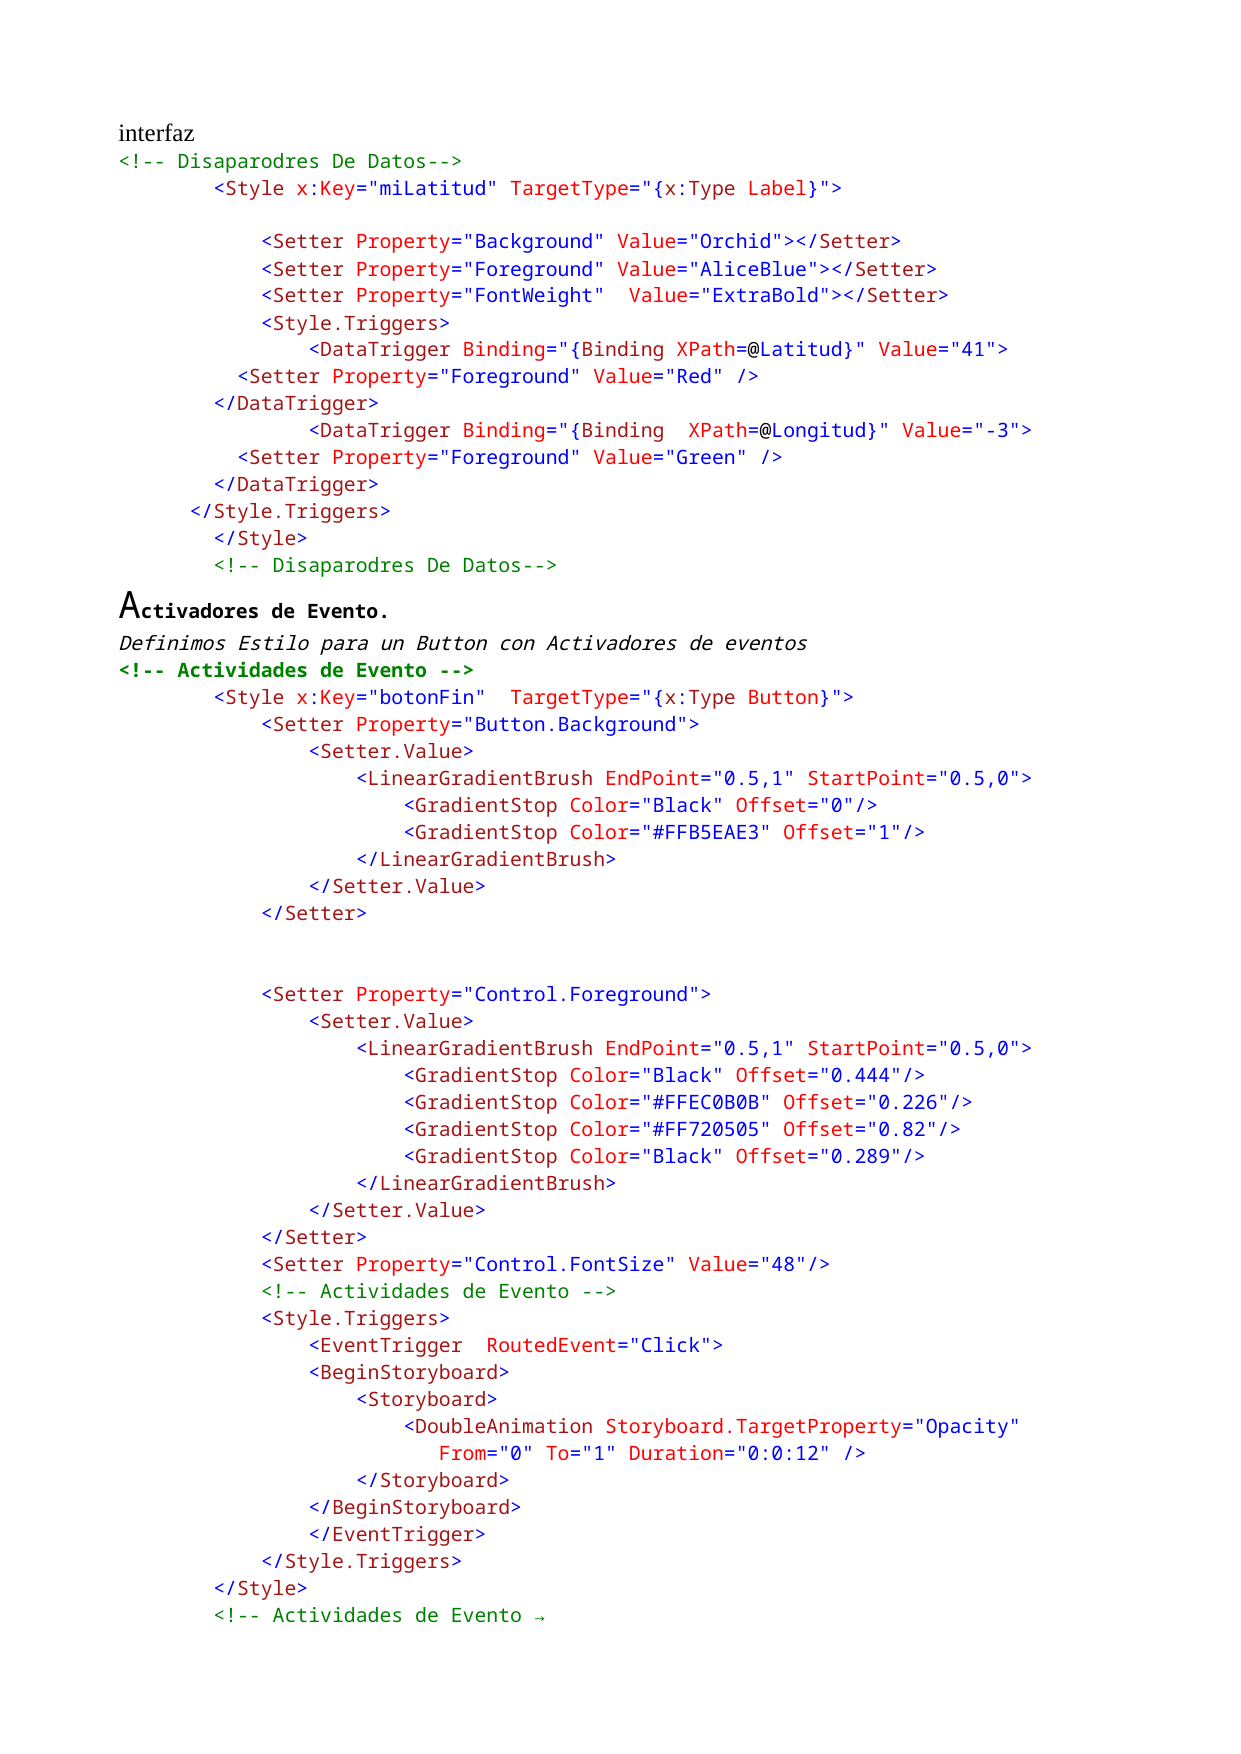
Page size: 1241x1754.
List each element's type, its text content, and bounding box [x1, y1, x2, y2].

text </Setter> [118, 1223, 1122, 1250]
text <GradientStop Color="Black" Offset="0.444"/> [118, 1061, 1122, 1088]
text <EventTrigger RoutedEvent="Click"> [118, 1331, 1122, 1358]
text <Setter Property="Button.Background"> [118, 711, 1122, 737]
text Definimos Estilo para un Button con Activadores de eventos [118, 629, 1122, 657]
text <Setter Property="FontWeight" Value="ExtraBold"></Setter> [118, 282, 1122, 309]
text </Style> [118, 1574, 1122, 1601]
text <GradientStop Color="#FFEC0B0B" Offset="0.226"/> [118, 1088, 1122, 1115]
text <!-- Actividades de Evento → [118, 1601, 1122, 1628]
text </Setter.Value> [118, 1196, 1122, 1223]
text </LinearGradientBrush> [118, 1169, 1122, 1196]
text <Setter Property="Foreground" Value="Green" /> [118, 444, 1122, 471]
text <GradientStop Color="Black" Offset="0"/> [118, 791, 1122, 818]
text <!-- Disaparodres De Datos--> [118, 552, 1122, 578]
text </Style.Triggers> [118, 498, 1122, 524]
text From="0" To="1" Duration="0:0:12" /> [118, 1439, 1122, 1466]
text <Setter Property="Foreground" Value="Red" /> [118, 363, 1122, 390]
text <Storyboard> [118, 1385, 1122, 1412]
text <LinearGradientBrush EndPoint="0.5,1" StartPoint="0.5,0"> [118, 764, 1122, 791]
text </Storyboard> [118, 1466, 1122, 1493]
text <!-- Disaparodres De Datos--> [118, 147, 1122, 174]
text <Setter Property="Control.FontSize" Value="48"/> [118, 1250, 1122, 1277]
text <!-- Actividades de Evento --> [118, 657, 1122, 683]
text <Style.Triggers> [118, 309, 1122, 336]
text <Style x:Key="miLatitud" TargetType="{x:Type Label}"> [118, 174, 1122, 201]
text <DataTrigger Binding="{Binding XPath=@Longitud}" Value="-3"> [118, 417, 1122, 444]
text </Setter> [118, 899, 1122, 926]
text <Style x:Key="botonFin" TargetType="{x:Type Button}"> [118, 683, 1122, 711]
text </Style.Triggers> [118, 1547, 1122, 1574]
text <Setter Property="Background" Value="Orchid"></Setter> [118, 228, 1122, 255]
text </DataTrigger> [118, 471, 1122, 498]
text <Setter.Value> [118, 737, 1122, 764]
text <DataTrigger Binding="{Binding XPath=@Latitud}" Value="41"> [118, 336, 1122, 363]
text </DataTrigger> [118, 390, 1122, 417]
text interfaz [118, 118, 1122, 147]
text <BeginStoryboard> [118, 1358, 1122, 1385]
text <!-- Actividades de Evento --> [118, 1277, 1122, 1304]
text </LinearGradientBrush> [118, 845, 1122, 872]
text </BeginStoryboard> [118, 1493, 1122, 1520]
text </Setter.Value> [118, 872, 1122, 899]
text <DoubleAnimation Storyboard.TargetProperty="Opacity" [118, 1412, 1122, 1439]
text <Setter.Value> [118, 1007, 1122, 1034]
text Activadores de Evento. [118, 578, 1122, 629]
text <GradientStop Color="#FFB5EAE3" Offset="1"/> [118, 818, 1122, 845]
text <GradientStop Color="#FF720505" Offset="0.82"/> [118, 1115, 1122, 1142]
text <Setter Property="Foreground" Value="AliceBlue"></Setter> [118, 255, 1122, 282]
text <GradientStop Color="Black" Offset="0.289"/> [118, 1142, 1122, 1169]
text </Style> [118, 524, 1122, 552]
text <Setter Property="Control.Foreground"> [118, 980, 1122, 1007]
text </EventTrigger> [118, 1520, 1122, 1547]
text <Style.Triggers> [118, 1304, 1122, 1331]
text <LinearGradientBrush EndPoint="0.5,1" StartPoint="0.5,0"> [118, 1034, 1122, 1061]
